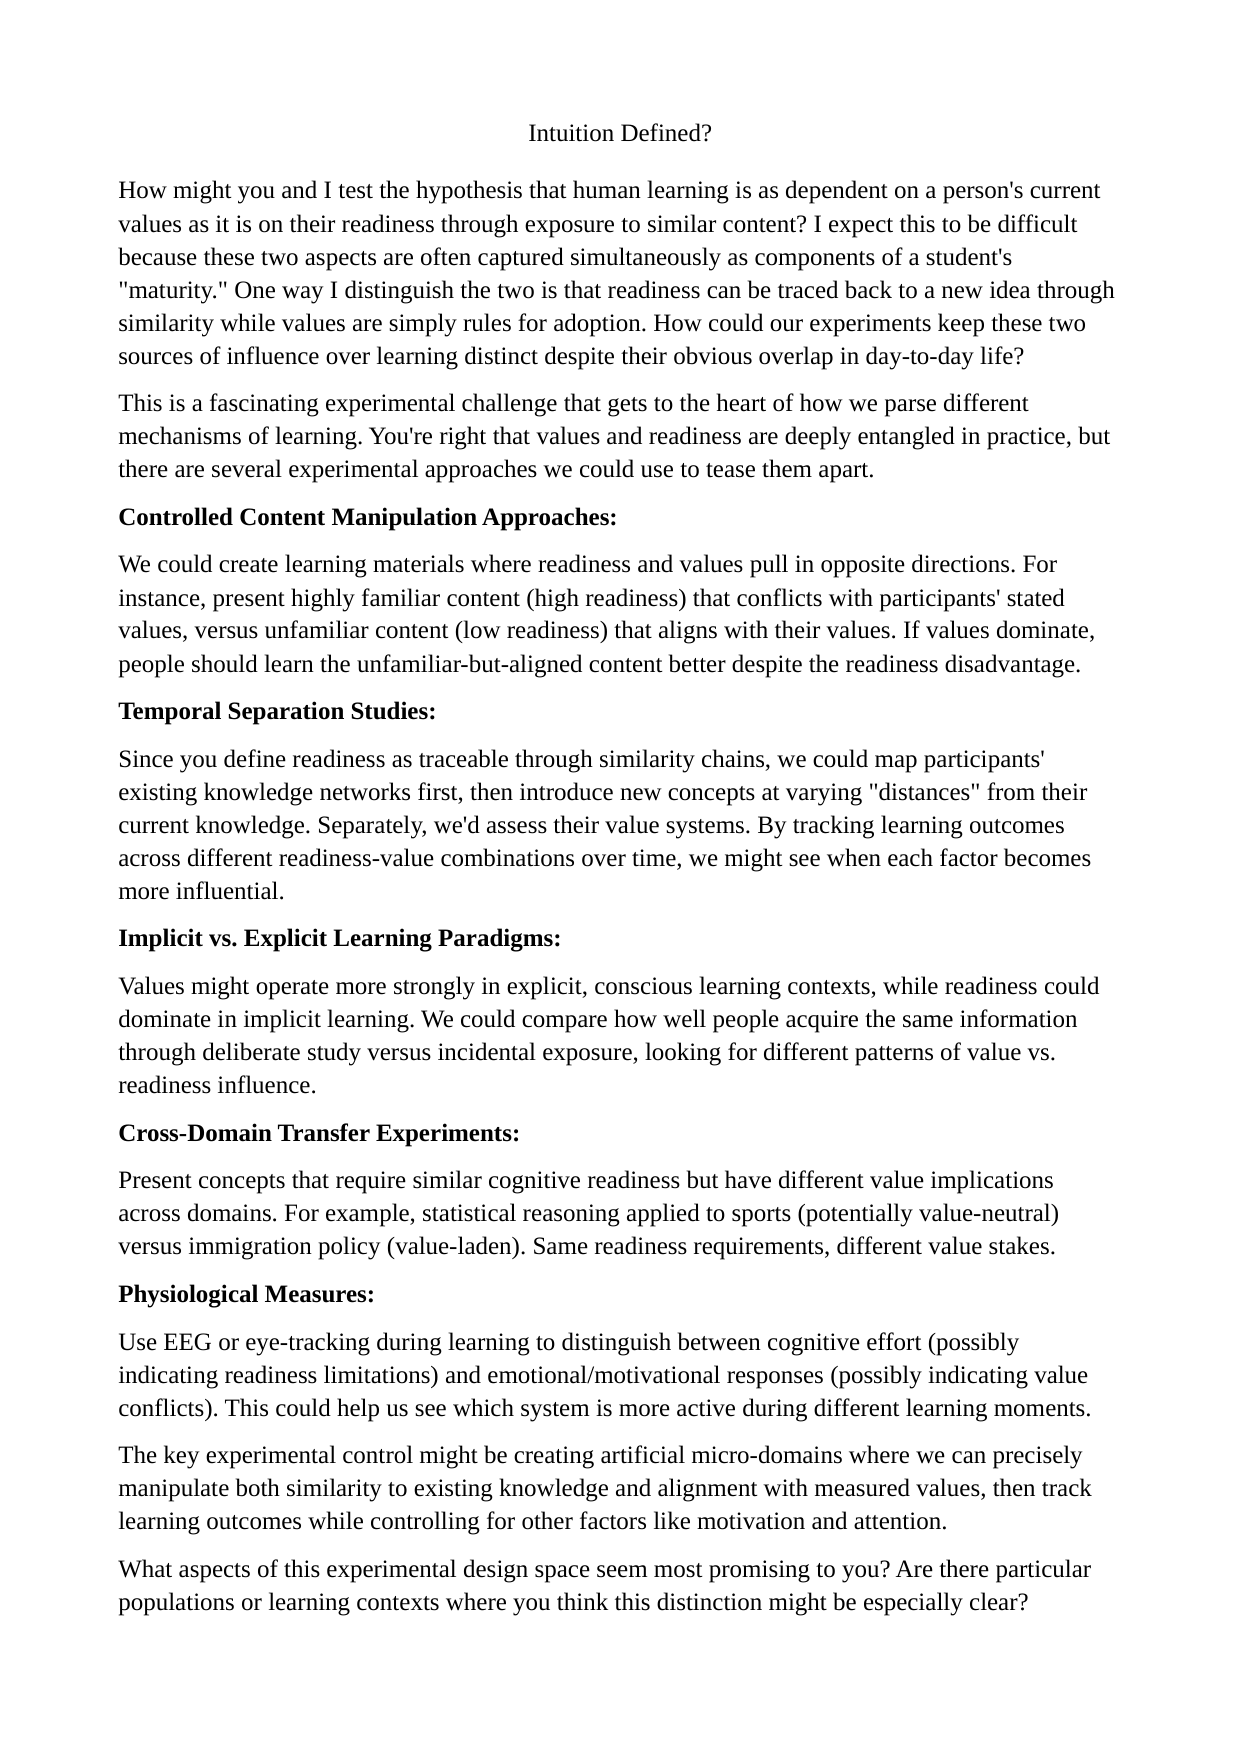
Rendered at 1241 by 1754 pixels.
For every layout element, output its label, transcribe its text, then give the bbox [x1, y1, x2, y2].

text Present concepts that require similar cognitive readiness but have different value implications across domains. For example, statistical reasoning applied to sports (potentially value-neutral) versus immigration policy (value-laden). Same readiness requirements, different value stakes. [118, 1165, 1122, 1260]
text Since you define readiness as traceable through similarity chains, we could map participants' existing knowledge networks first, then introduce new concepts at varying "distances" from their current knowledge. Separately, we'd assess their value systems. By tracking learning outcomes across different readiness-value combinations over time, we might see when each factor becomes more influential. [118, 744, 1122, 905]
text How might you and I test the hypothesis that human learning is as dependent on a person's current values as it is on their readiness through exposure to similar content? I expect this to be difficult because these two aspects are often captured simultaneously as components of a student's "maturity." One way I distinguish the two is that readiness can be traced back to a new idea through similarity while values are simply rules for adoption. How could our experiments keep these two sources of influence over learning distinct despite their obvious overlap in day-to-day life? [118, 176, 1122, 369]
text We could create learning materials where readiness and values pull in opposite directions. For instance, present highly familiar content (high readiness) that conflicts with participants' stated values, versus unfamiliar content (low readiness) that aligns with their values. If values dominate, people should learn the unfamiliar-but-aligned content better despite the readiness disadvantage. [118, 549, 1122, 677]
text Values might operate more strongly in explicit, conscious learning contexts, while readiness could dominate in implicit learning. We could compare how well people acquire the same information through deliberate study versus incidental exposure, looking for different patterns of value vs. readiness influence. [118, 971, 1122, 1099]
text What aspects of this experimental design space seem most promising to you? Are there particular populations or learning contexts where you think this distinction might be especially clear? [118, 1554, 1122, 1616]
text Temporal Separation Studies: [118, 696, 1122, 725]
text The key experimental control might be creating artificial micro-domains where we can precisely manipulate both similarity to existing knowledge and alignment with measured values, then track learning outcomes while controlling for other factors like motivation and attention. [118, 1440, 1122, 1535]
text Controlled Content Manipulation Approaches: [118, 502, 1122, 531]
text Implicit vs. Explicit Learning Paradigms: [118, 923, 1122, 952]
text Intuition Defined? [118, 118, 1122, 147]
text Cross-Domain Transfer Experiments: [118, 1118, 1122, 1147]
text Physiological Measures: [118, 1279, 1122, 1308]
text This is a fascinating experimental challenge that gets to the heart of how we parse different mechanisms of learning. You're right that values and readiness are deeply entangled in practice, but there are several experimental approaches we could use to tease them apart. [118, 388, 1122, 483]
text Use EEG or eye-tracking during learning to distinguish between cognitive effort (possibly indicating readiness limitations) and emotional/motivational responses (possibly indicating value conflicts). This could help us see which system is more active during different learning moments. [118, 1327, 1122, 1421]
